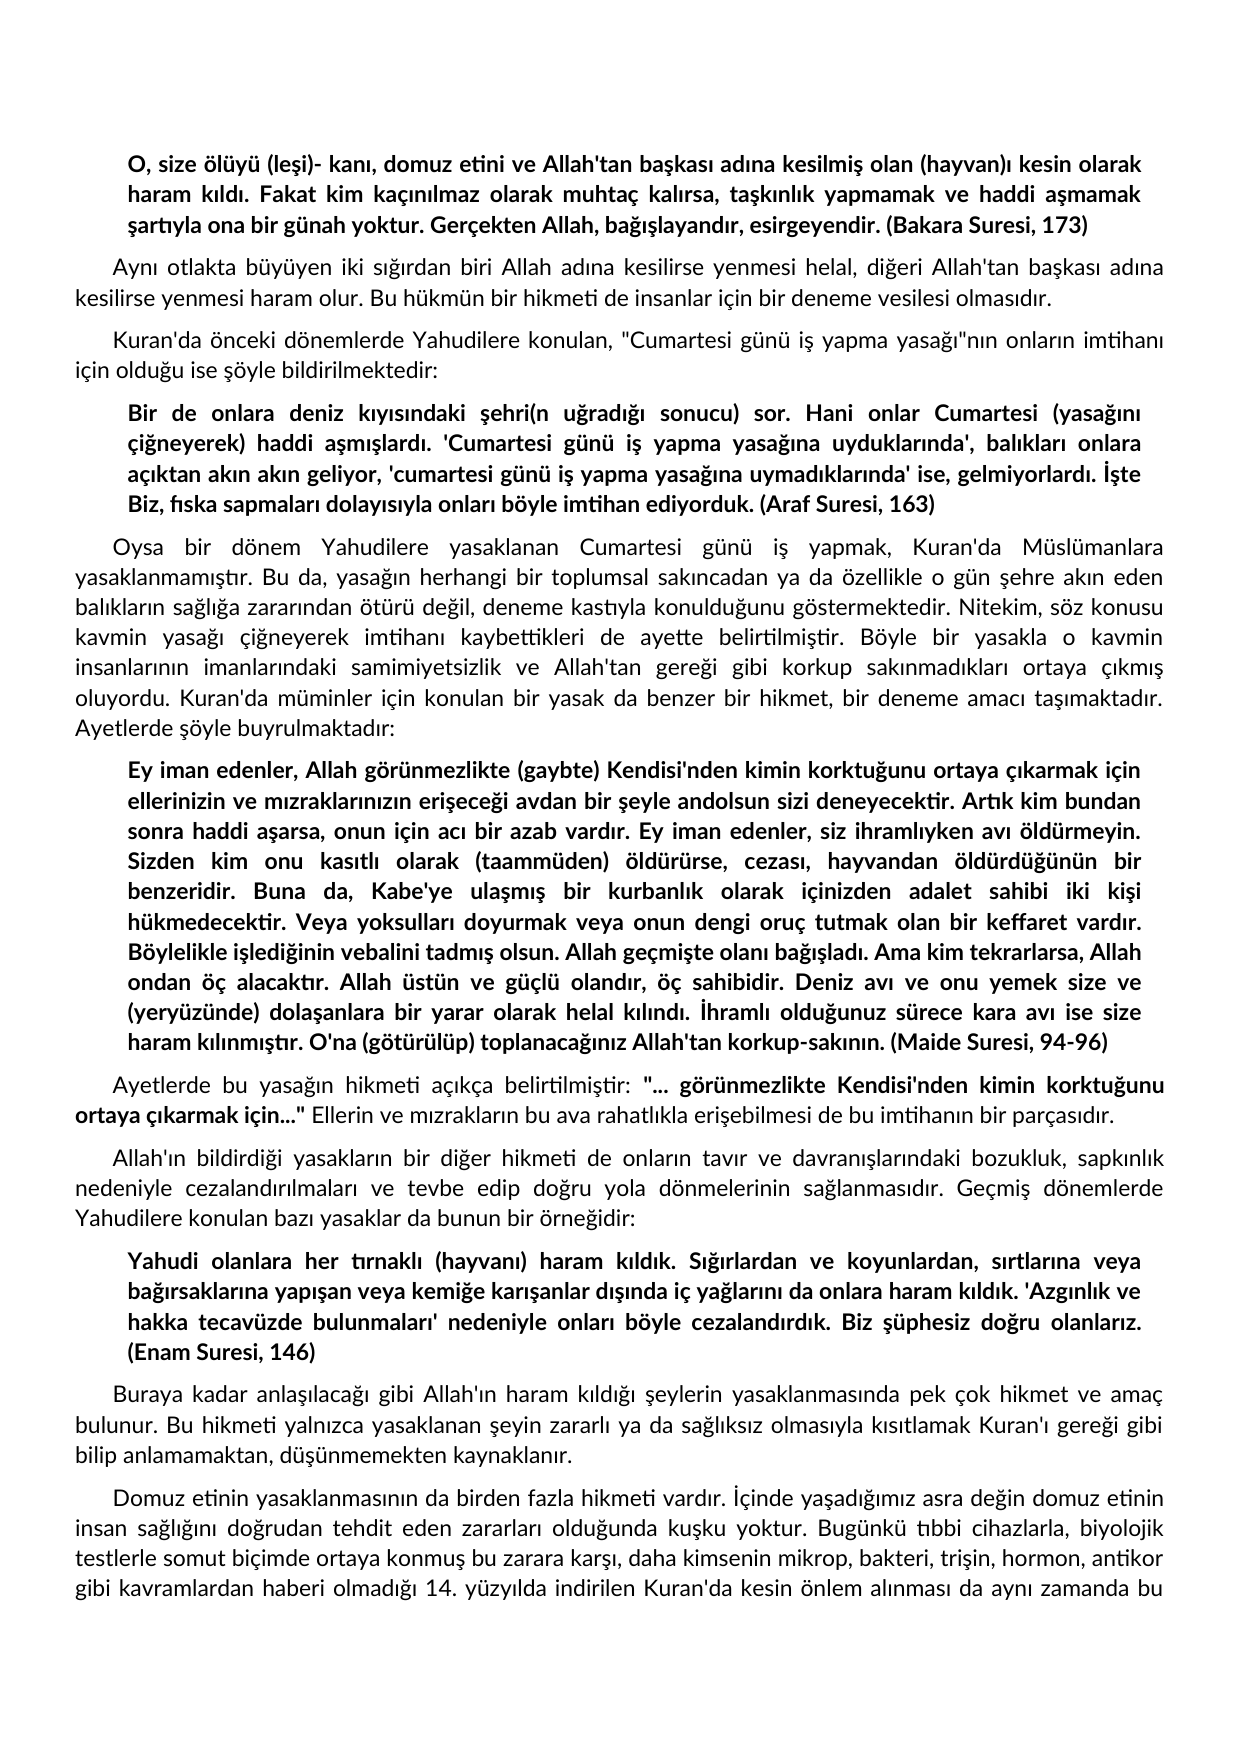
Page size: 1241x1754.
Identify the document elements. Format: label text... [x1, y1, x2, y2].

text Oysa bir dönem Yahudilere yasaklanan Cumartesi günü iş yapmak, Kuran'da Müslümanlara yasaklanmamıştır. Bu da, yasağın herhangi bir toplumsal sakıncadan ya da özellikle o gün şehre akın eden balıkların sağlığa zararından ötürü değil, deneme kastıyla konulduğunu göstermektedir. Nitekim, söz konusu kavmin yasağı çiğneyerek imtihanı kaybettikleri de ayette belirtilmiştir. Böyle bir yasakla o kavmin insanlarının imanlarındaki samimiyetsizlik ve Allah'tan gereği gibi korkup sakınmadıkları ortaya çıkmış oluyordu. Kuran'da müminler için konulan bir yasak da benzer bir hikmet, bir deneme amacı taşımaktadır. Ayetlerde şöyle buyrulmaktadır: [75, 532, 1165, 741]
text Domuz etinin yasaklanmasının da birden fazla hikmeti vardır. İçinde yaşadığımız asra değin domuz etinin insan sağlığını doğrudan tehdit eden zararları olduğunda kuşku yoktur. Bugünkü tıbbi cihazlarla, biyolojik testlerle somut biçimde ortaya konmuş bu zarara karşı, daha kimsenin mikrop, bakteri, trişin, hormon, antikor gibi kavramlardan haberi olmadığı 14. yüzyılda indirilen Kuran'da kesin önlem alınması da aynı zamanda bu [75, 1483, 1165, 1601]
text Ayetlerde bu yasağın hikmeti açıkça belirtilmiştir: "... görünmezlikte Kendisi'nden kimin korktuğunu ortaya çıkarmak için..." Ellerin ve mızrakların bu ava rahatlıkla erişebilmesi de bu imtihanın bir parçasıdır. [75, 1071, 1165, 1128]
text Buraya kadar anlaşılacağı gibi Allah'ın haram kıldığı şeylerin yasaklanmasında pek çok hikmet ve amaç bulunur. Bu hikmeti yalnızca yasaklanan şeyin zararlı ya da sağlıksız olmasıyla kısıtlamak Kuran'ı gereği gibi bilip anlamamaktan, düşünmemekten kaynaklanır. [75, 1380, 1165, 1468]
text Aynı otlakta büyüyen iki sığırdan biri Allah adına kesilirse yenmesi helal, diğeri Allah'tan başkası adına kesilirse yenmesi haram olur. Bu hükmün bir hikmeti de insanlar için bir deneme vesilesi olmasıdır. [75, 253, 1165, 311]
text Kuran'da önceki dönemlerde Yahudilere konulan, "Cumartesi günü iş yapma yasağı"nın onların imtihanı için olduğu ise şöyle bildirilmektedir: [75, 326, 1165, 384]
text Ey iman edenler, Allah görünmezlikte (gaybte) Kendisi'nden kimin korktuğunu ortaya çıkarmak için ellerinizin ve mızraklarınızın erişeceği avdan bir şeyle andolsun sizi deneyecektir. Artık kim bundan sonra haddi aşarsa, onun için acı bir azab vardır. Ey iman edenler, siz ihramlıyken avı öldürmeyin. Sizden kim onu kasıtlı olarak (taammüden) öldürürse, cezası, hayvandan öldürdüğünün bir benzeridir. Buna da, Kabe'ye ulaşmış bir kurbanlık olarak içinizden adalet sahibi iki kişi hükmedecektir. Veya yoksulları doyurmak veya onun dengi oruç tutmak olan bir keffaret vardır. Böylelikle işlediğinin vebalini tadmış olsun. Allah geçmişte olanı bağışladı. Ama kim tekrarlarsa, Allah ondan öç alacaktır. Allah üstün ve güçlü olandır, öç sahibidir. Deniz avı ve onu yemek size ve (yeryüzünde) dolaşanlara bir yarar olarak helal kılındı. İhramlı olduğunuz sürece kara avı ise size haram kılınmıştır. O'na (götürülüp) toplanacağınız Allah'tan korkup-sakının. (Maide Suresi, 94-96) [127, 756, 1143, 1056]
text Yahudi olanlara her tırnaklı (hayvanı) haram kıldık. Sığırlardan ve koyunlardan, sırtlarına veya bağırsaklarına yapışan veya kemiğe karışanlar dışında iç yağlarını da onlara haram kıldık. 'Azgınlık ve hakka tecavüzde bulunmaları' nedeniyle onları böyle cezalandırdık. Biz şüphesiz doğru olanlarız. (Enam Suresi, 146) [127, 1247, 1143, 1365]
text Allah'ın bildirdiği yasakların bir diğer hikmeti de onların tavır ve davranışlarındaki bozukluk, sapkınlık nedeniyle cezalandırılmaları ve tevbe edip doğru yola dönmelerinin sağlanmasıdır. Geçmiş dönemlerde Yahudilere konulan bazı yasaklar da bunun bir örneğidir: [75, 1144, 1165, 1232]
text O, size ölüyü (leşi)- kanı, domuz etini ve Allah'tan başkası adına kesilmiş olan (hayvan)ı kesin olarak haram kıldı. Fakat kim kaçınılmaz olarak muhtaç kalırsa, taşkınlık yapmamak ve haddi aşmamak şartıyla ona bir günah yoktur. Gerçekten Allah, bağışlayandır, esirgeyendir. (Bakara Suresi, 173) [127, 150, 1143, 238]
text Bir de onlara deniz kıyısındaki şehri(n uğradığı sonucu) sor. Hani onlar Cumartesi (yasağını çiğneyerek) haddi aşmışlardı. 'Cumartesi günü iş yapma yasağına uyduklarında', balıkları onlara açıktan akın akın geliyor, 'cumartesi günü iş yapma yasağına uymadıklarında' ise, gelmiyorlardı. İşte Biz, fıska sapmaları dolayısıyla onları böyle imtihan ediyorduk. (Araf Suresi, 163) [127, 399, 1143, 517]
